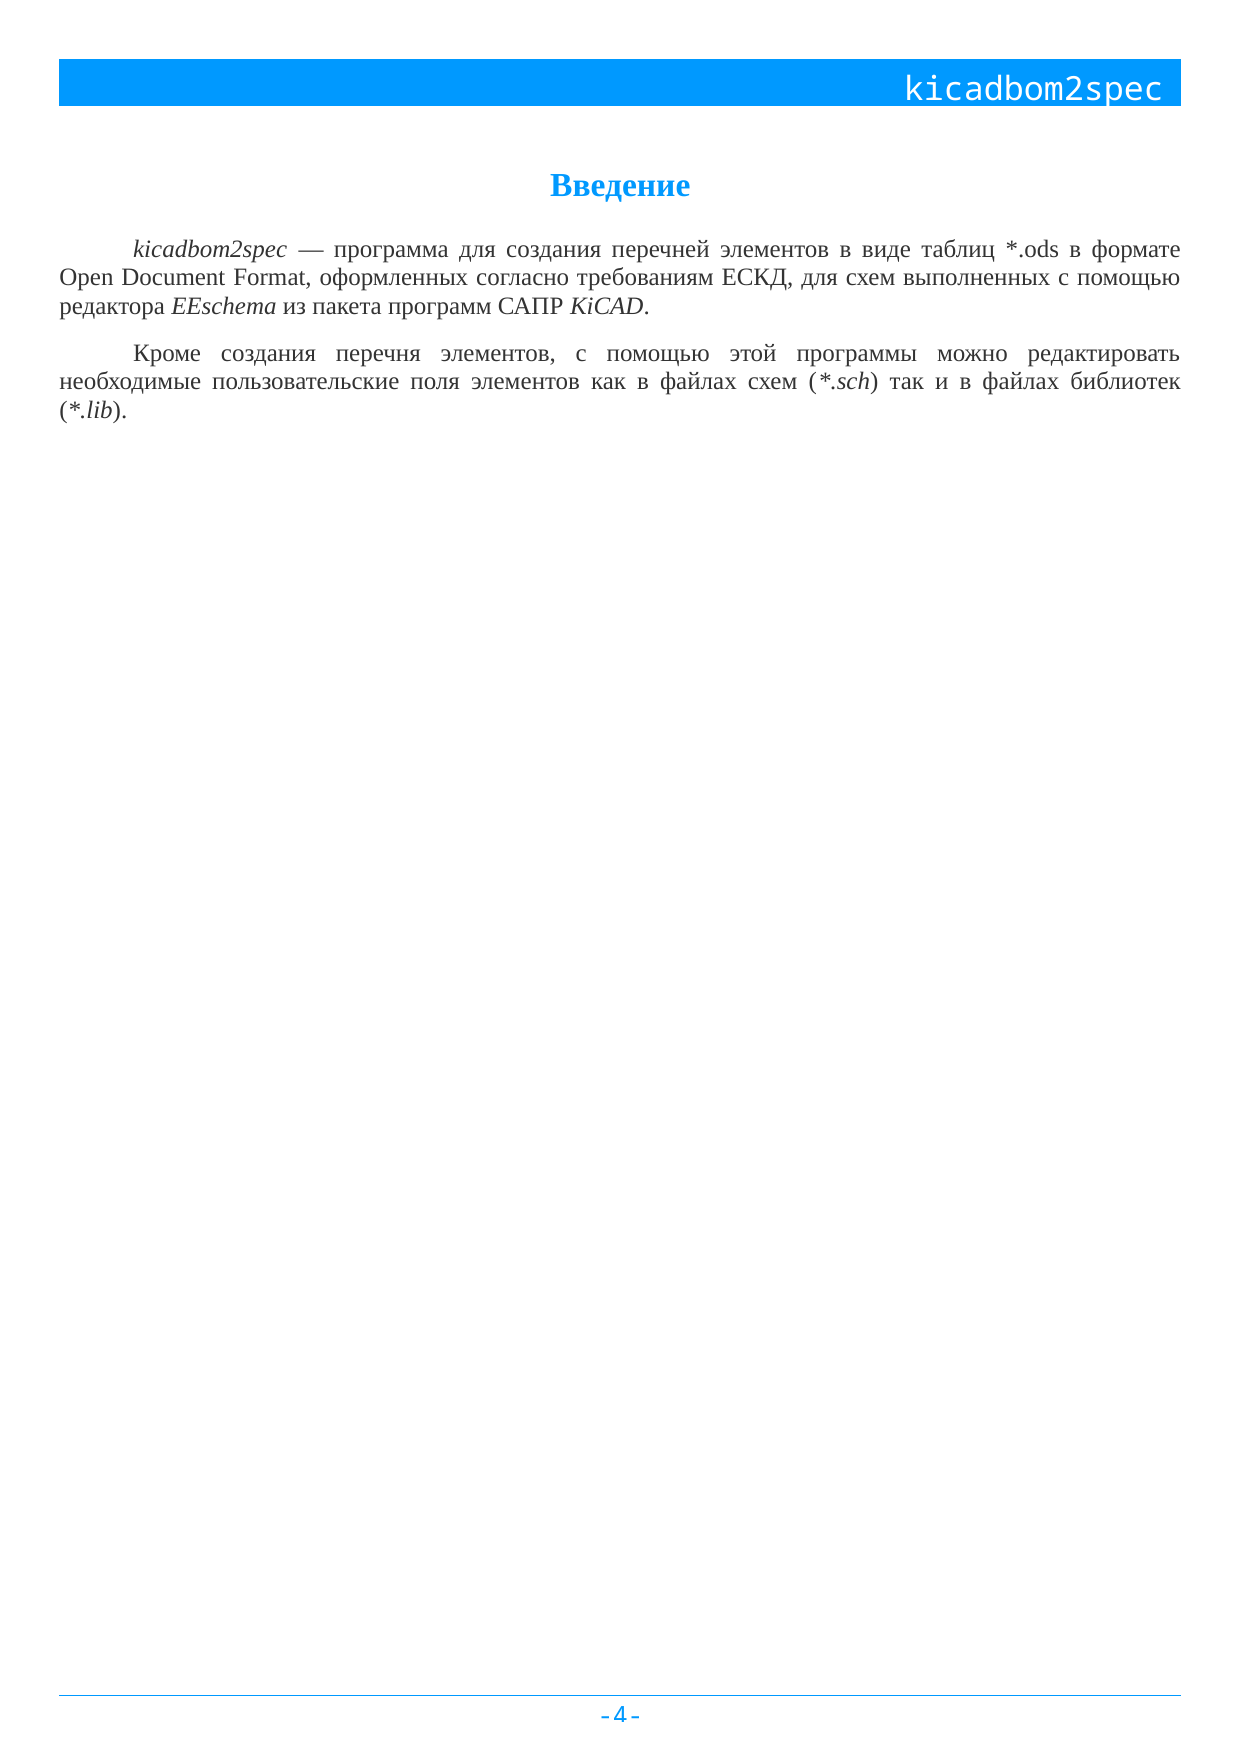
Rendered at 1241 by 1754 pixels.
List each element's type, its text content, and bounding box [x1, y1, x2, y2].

text kicadbom2spec — программа для создания перечней элементов в виде таблиц *.ods в формате Open Document Format, оформленных согласно требованиям ЕСКД, для схем выполненных с помощью редактора EEschema из пакета программ САПР KiCAD. [59, 233, 1181, 320]
subtitle Введение [59, 165, 1181, 204]
text Кроме создания перечня элементов, с помощью этой программы можно редактировать необходимые пользовательские поля элементов как в файлах схем (*.sch) так и в файлах библиотек (*.lib). [59, 338, 1181, 424]
